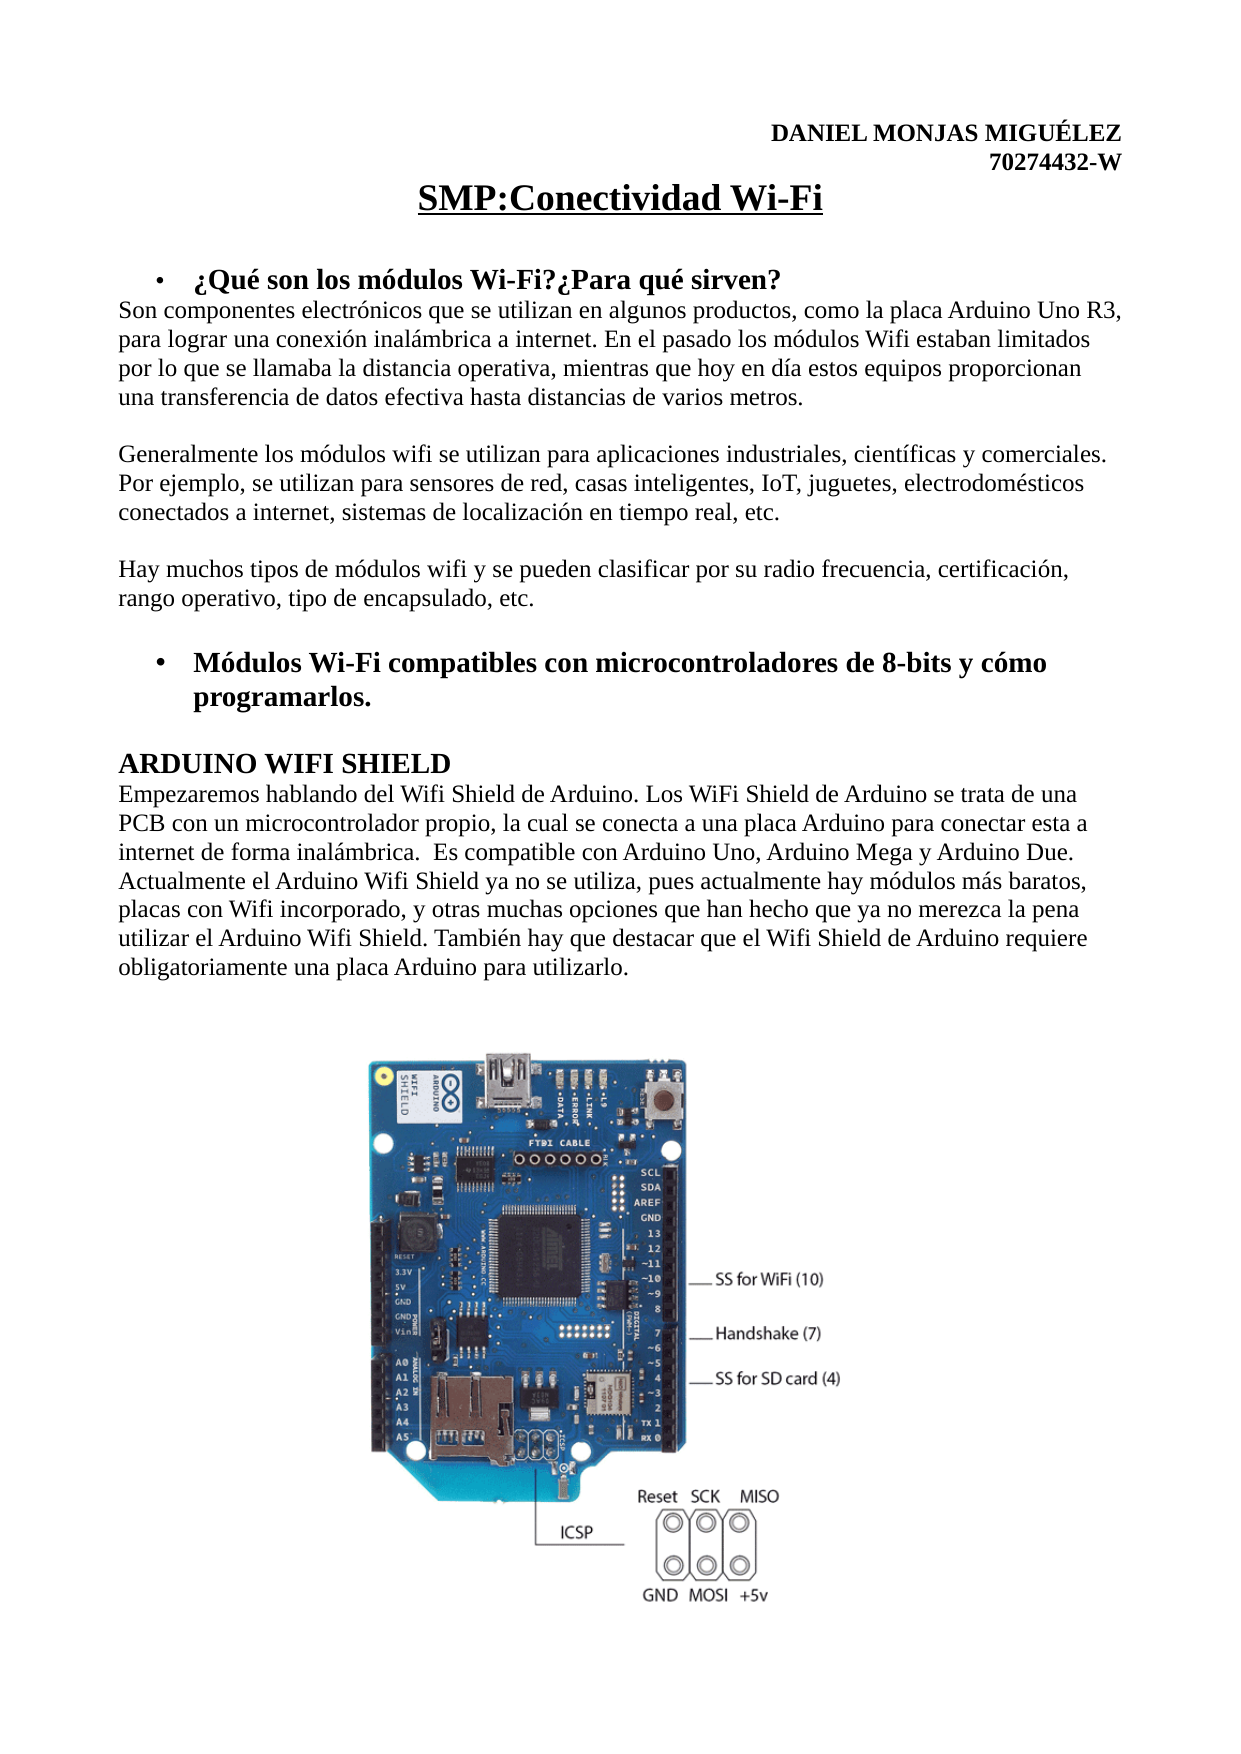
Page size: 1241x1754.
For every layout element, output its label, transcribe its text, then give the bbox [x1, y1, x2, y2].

list ¿Qué son los módulos Wi-Fi?¿Para qué sirven? [156, 262, 1122, 295]
text ARDUINO WIFI SHIELD [118, 746, 1122, 779]
text Hay muchos tipos de módulos wifi y se pueden clasificar por su radio frecuencia, certificación, rango operativo, tipo de encapsulado, etc. [118, 554, 1122, 612]
text Son componentes electrónicos que se utilizan en algunos productos, como la placa Arduino Uno R3, para lograr una conexión inalámbrica a internet. En el pasado los módulos Wifi estaban limitados por lo que se llamaba la distancia operativa, mientras que hoy en día estos equipos proporcionan una transferencia de datos efectiva hasta distancias de varios metros. [118, 295, 1122, 410]
text SMP:Conectividad Wi-Fi [118, 176, 1122, 219]
list Módulos Wi-Fi compatibles con microcontroladores de 8-bits y cómo programarlos. [156, 645, 1122, 712]
text Generalmente los módulos wifi se utilizan para aplicaciones industriales, científicas y comerciales. Por ejemplo, se utilizan para sensores de red, casas inteligentes, IoT, juguetes, electrodomésticos conectados a internet, sistemas de localización en tiempo real, etc. [118, 439, 1122, 525]
picture [323, 995, 859, 1622]
text 70274432-W [118, 147, 1122, 176]
text DANIEL MONJAS MIGUÉLEZ [118, 118, 1122, 147]
text Empezaremos hablando del Wifi Shield de Arduino. Los WiFi Shield de Arduino se trata de una PCB con un microcontrolador propio, la cual se conecta a una placa Arduino para conectar esta a internet de forma inalámbrica. Es compatible con Arduino Uno, Arduino Mega y Arduino Due. Actualmente el Arduino Wifi Shield ya no se utiliza, pues actualmente hay módulos más baratos, placas con Wifi incorporado, y otras muchas opciones que han hecho que ya no merezca la pena utilizar el Arduino Wifi Shield. También hay que destacar que el Wifi Shield de Arduino requiere obligatoriamente una placa Arduino para utilizarlo. [118, 779, 1122, 981]
